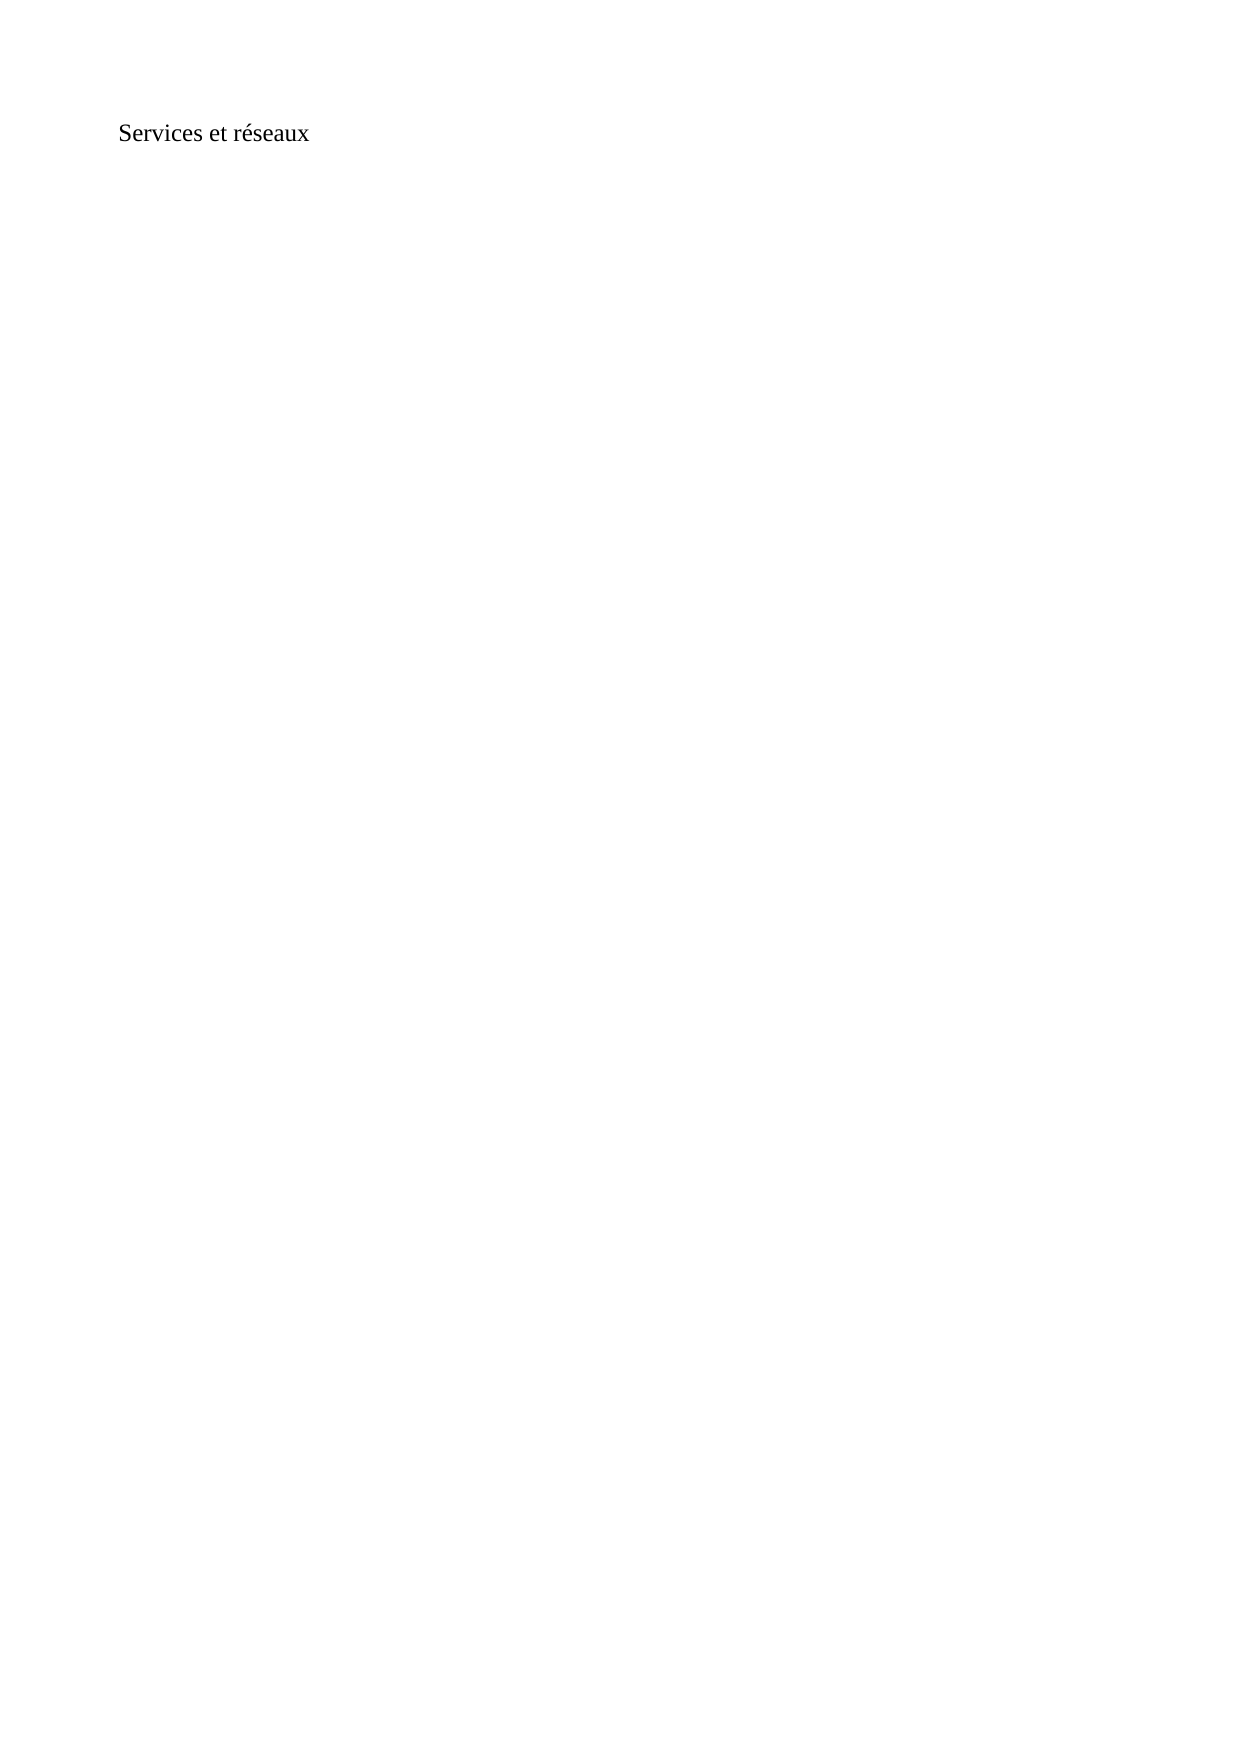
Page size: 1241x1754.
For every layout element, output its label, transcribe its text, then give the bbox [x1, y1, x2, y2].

text Services et réseaux [118, 118, 1122, 147]
